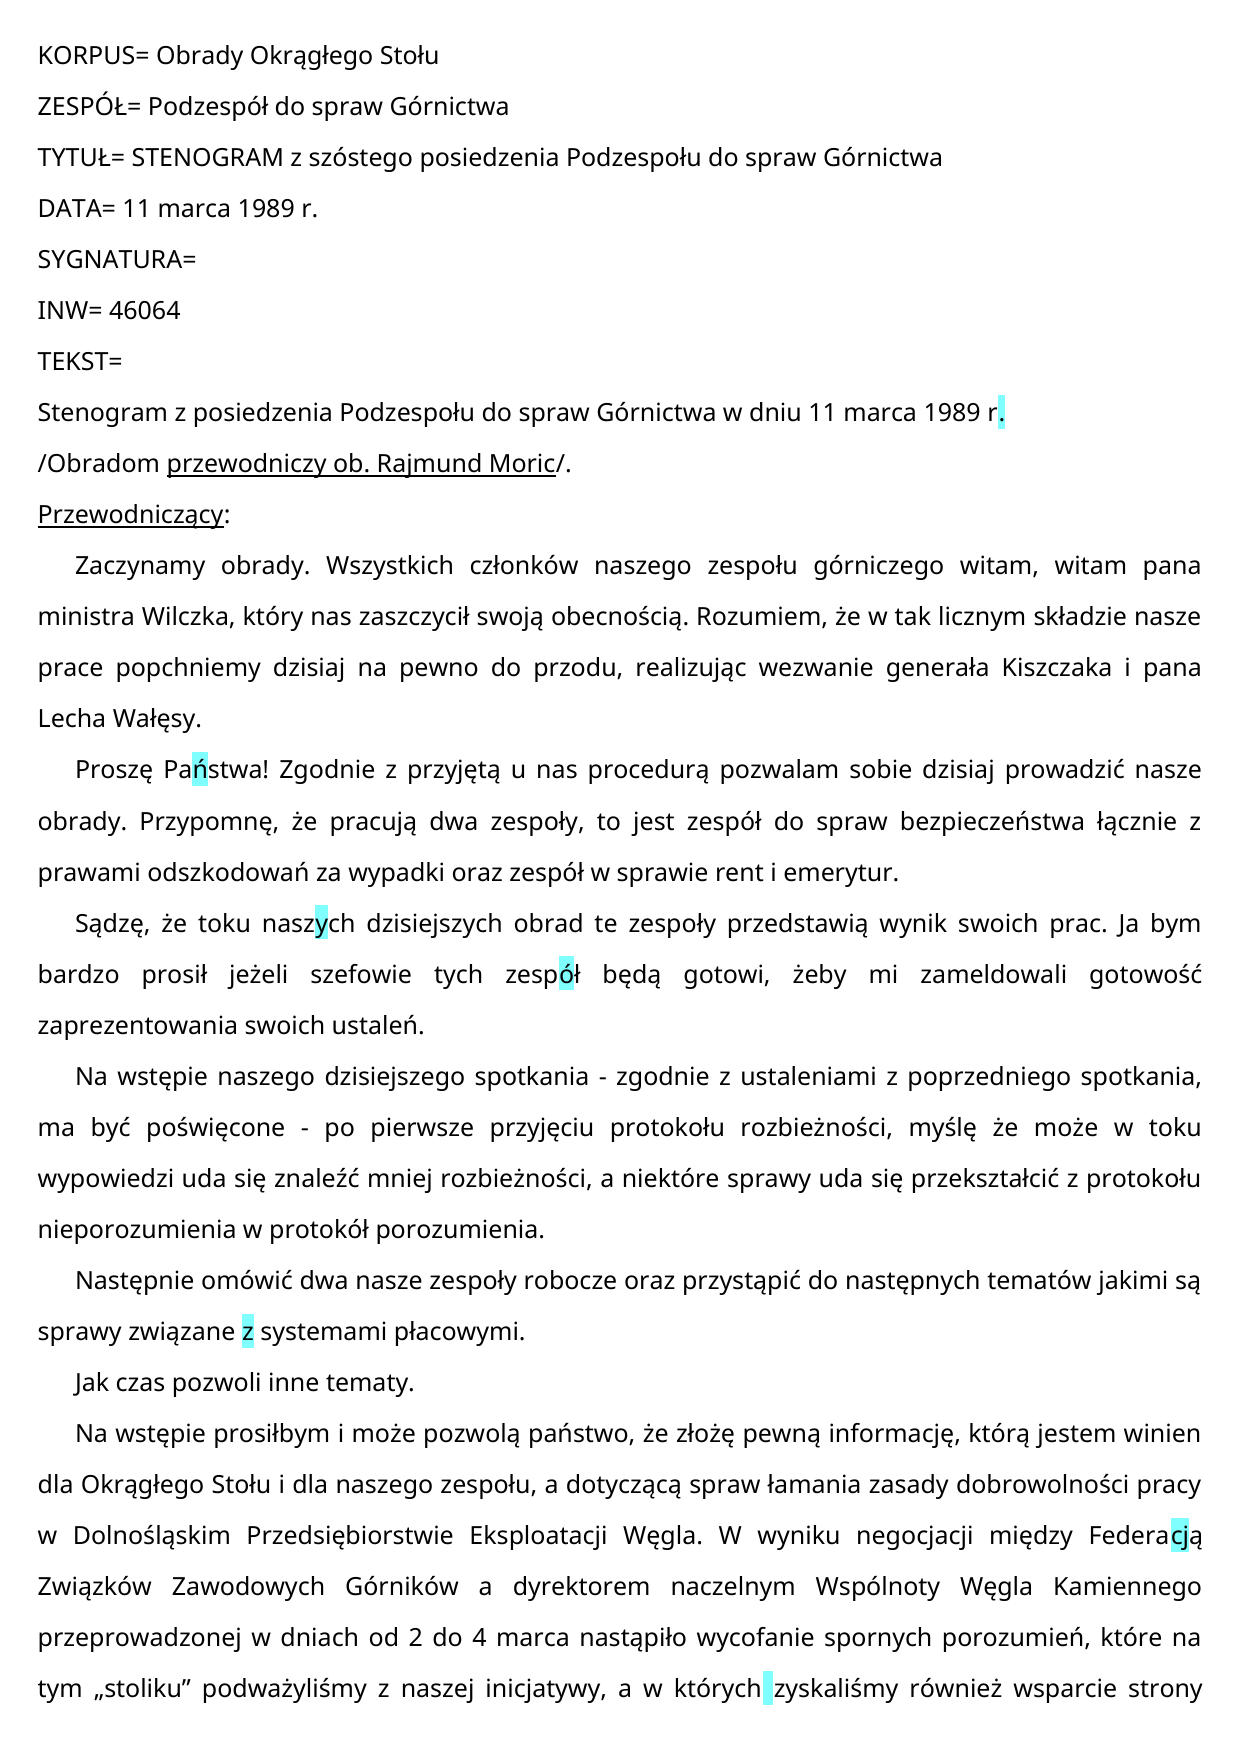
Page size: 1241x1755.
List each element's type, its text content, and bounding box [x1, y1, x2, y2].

text Sądzę, że toku naszych dzisiejszych obrad te zespoły przedstawią wynik swoich prac. Ja bym bardzo prosił jeżeli szefowie tych zespół będą gotowi, żeby mi zameldowali gotowość zaprezentowania swoich ustaleń. [37, 905, 1203, 1041]
text DATA= 11 marca 1989 r. [37, 191, 1203, 225]
text INW= 46064 [37, 293, 1203, 327]
text Następnie omówić dwa nasze zespoły robocze oraz przystąpić do następnych tematów jakimi są sprawy związane z systemami płacowymi. [37, 1262, 1203, 1348]
text Zaczynamy obrady. Wszystkich członków naszego zespołu górniczego witam, witam pana ministra Wilczka, który nas zaszczycił swoją obecnością. Rozumiem, że w tak licznym składzie nasze prace popchniemy dzisiaj na pewno do przodu, realizując wezwanie generała Kiszczaka i pana Lecha Wałęsy. [37, 548, 1203, 735]
text Przewodniczący: [37, 497, 1203, 531]
text Jak czas pozwoli inne tematy. [37, 1364, 1203, 1399]
text KORPUS= Obrady Okrągłego Stołu [37, 37, 1203, 72]
text TEKST= [37, 344, 1203, 378]
text SYGNATURA= [37, 242, 1203, 276]
text Stenogram z posiedzenia Podzespołu do spraw Górnictwa w dniu 11 marca 1989 r. [37, 395, 1203, 429]
text Na wstępie prosiłbym i może pozwolą państwo, że złożę pewną informację, którą jestem winien dla Okrągłego Stołu i dla naszego zespołu, a dotyczącą spraw łamania zasady dobrowolności pracy w Dolnośląskim Przedsiębiorstwie Eksploatacji Węgla. W wyniku negocjacji między Federacją Związków Zawodowych Górników a dyrektorem naczelnym Wspólnoty Węgla Kamiennego przeprowadzonej w dniach od 2 do 4 marca nastąpiło wycofanie spornych porozumień, które na tym „stoliku” podważyliśmy z naszej inicjatywy, a w których zyskaliśmy również wsparcie strony [37, 1416, 1203, 1705]
text TYTUŁ= STENOGRAM z szóstego posiedzenia Podzespołu do spraw Górnictwa [37, 139, 1203, 174]
text Na wstępie naszego dzisiejszego spotkania - zgodnie z ustaleniami z poprzedniego spotkania, ma być poświęcone - po pierwsze przyjęciu protokołu rozbieżności, myślę że może w toku wypowiedzi uda się znaleźć mniej rozbieżności, a niektóre sprawy uda się przekształcić z protokołu nieporozumienia w protokół porozumienia. [37, 1058, 1203, 1246]
text /Obradom przewodniczy ob. Rajmund Moric/. [37, 446, 1203, 480]
text ZESPÓŁ= Podzespół do spraw Górnictwa [37, 88, 1203, 123]
text Proszę Państwa! Zgodnie z przyjętą u nas procedurą pozwalam sobie dzisiaj prowadzić nasze obrady. Przypomnę, że pracują dwa zespoły, to jest zespół do spraw bezpieczeństwa łącznie z prawami odszkodowań za wypadki oraz zespół w sprawie rent i emerytur. [37, 752, 1203, 888]
